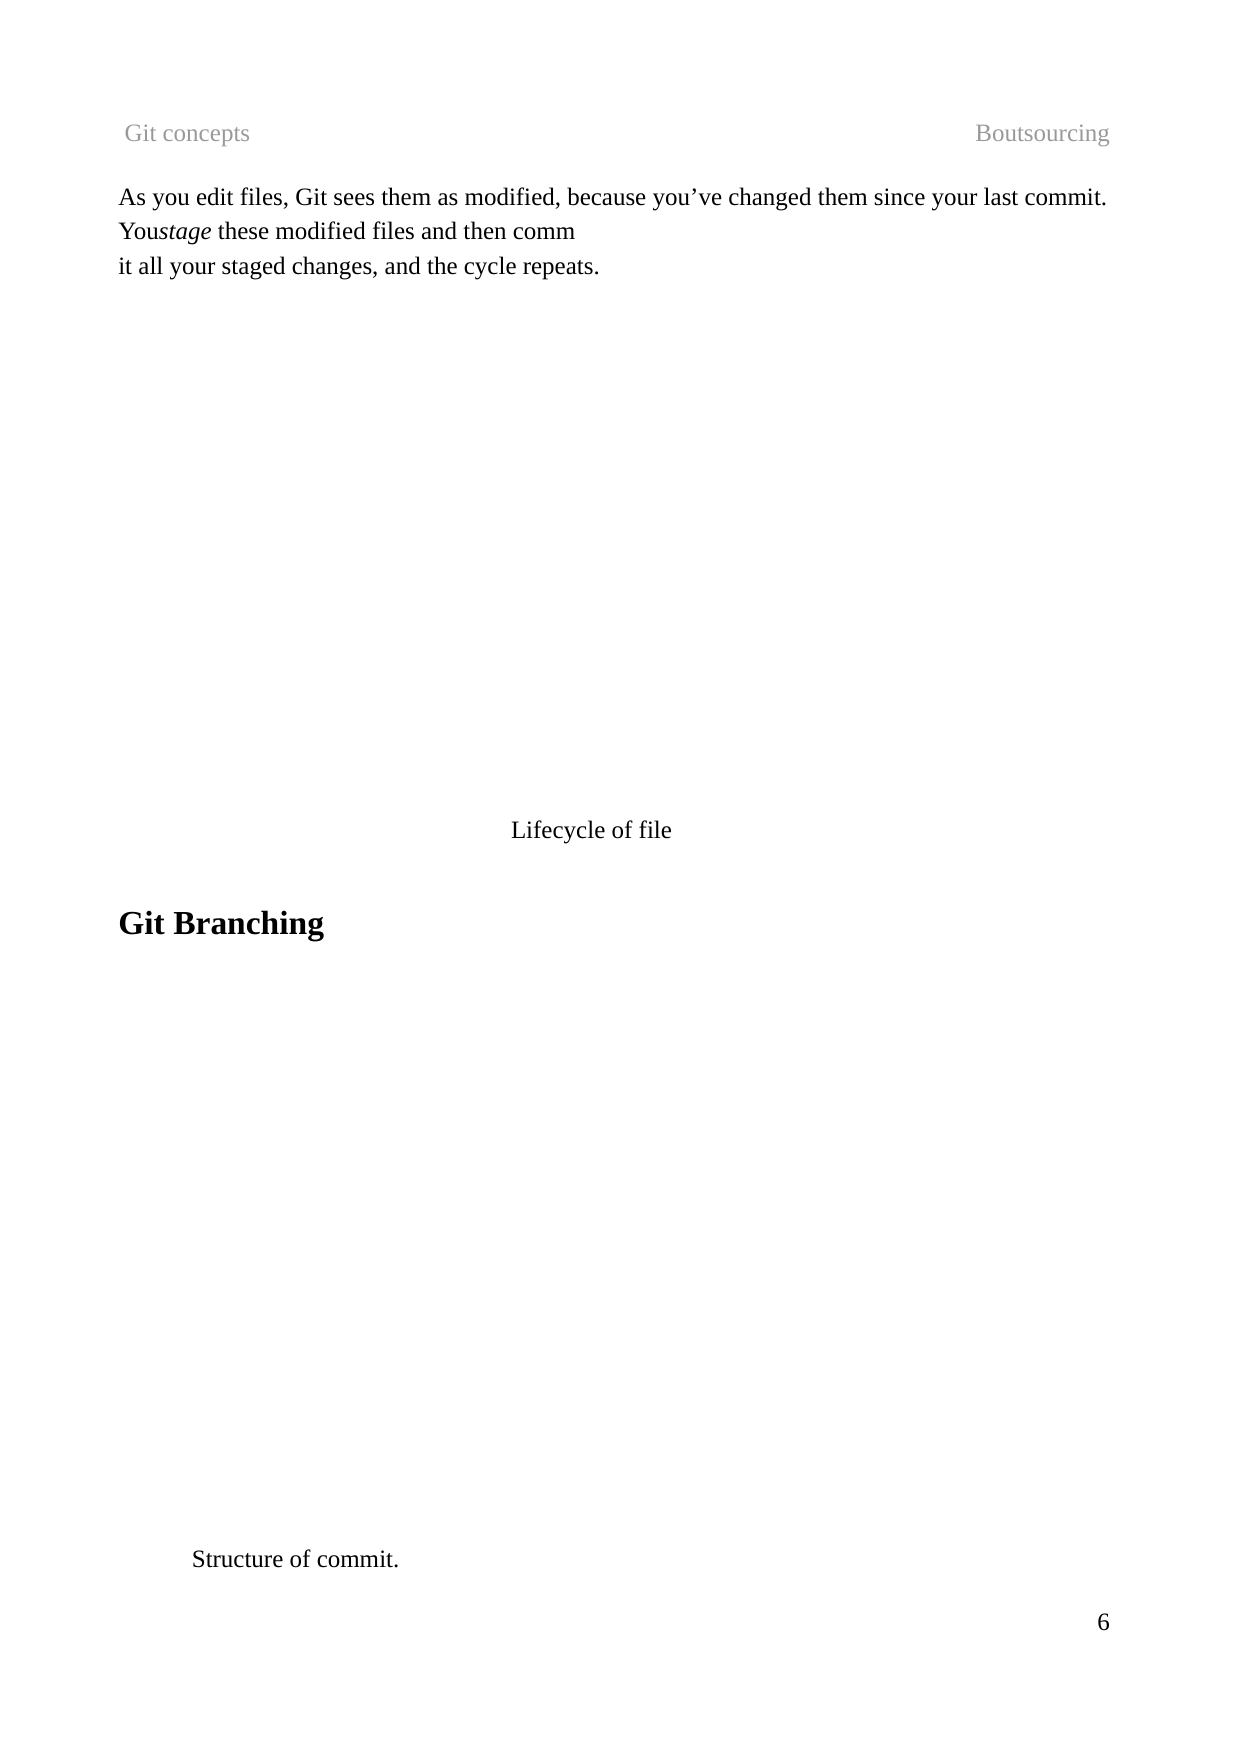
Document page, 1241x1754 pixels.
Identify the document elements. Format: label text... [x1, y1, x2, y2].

text Lifecycle of file [118, 809, 1122, 843]
text it all your staged changes, and the cycle repeats. [118, 245, 1122, 279]
text Structure of commit. [118, 1539, 1122, 1573]
text As you edit files, Git sees them as modified, because you’ve changed them since your last commit. Youstage these modified files and then comm [118, 176, 1122, 245]
subtitle Git Branching [118, 903, 1122, 942]
